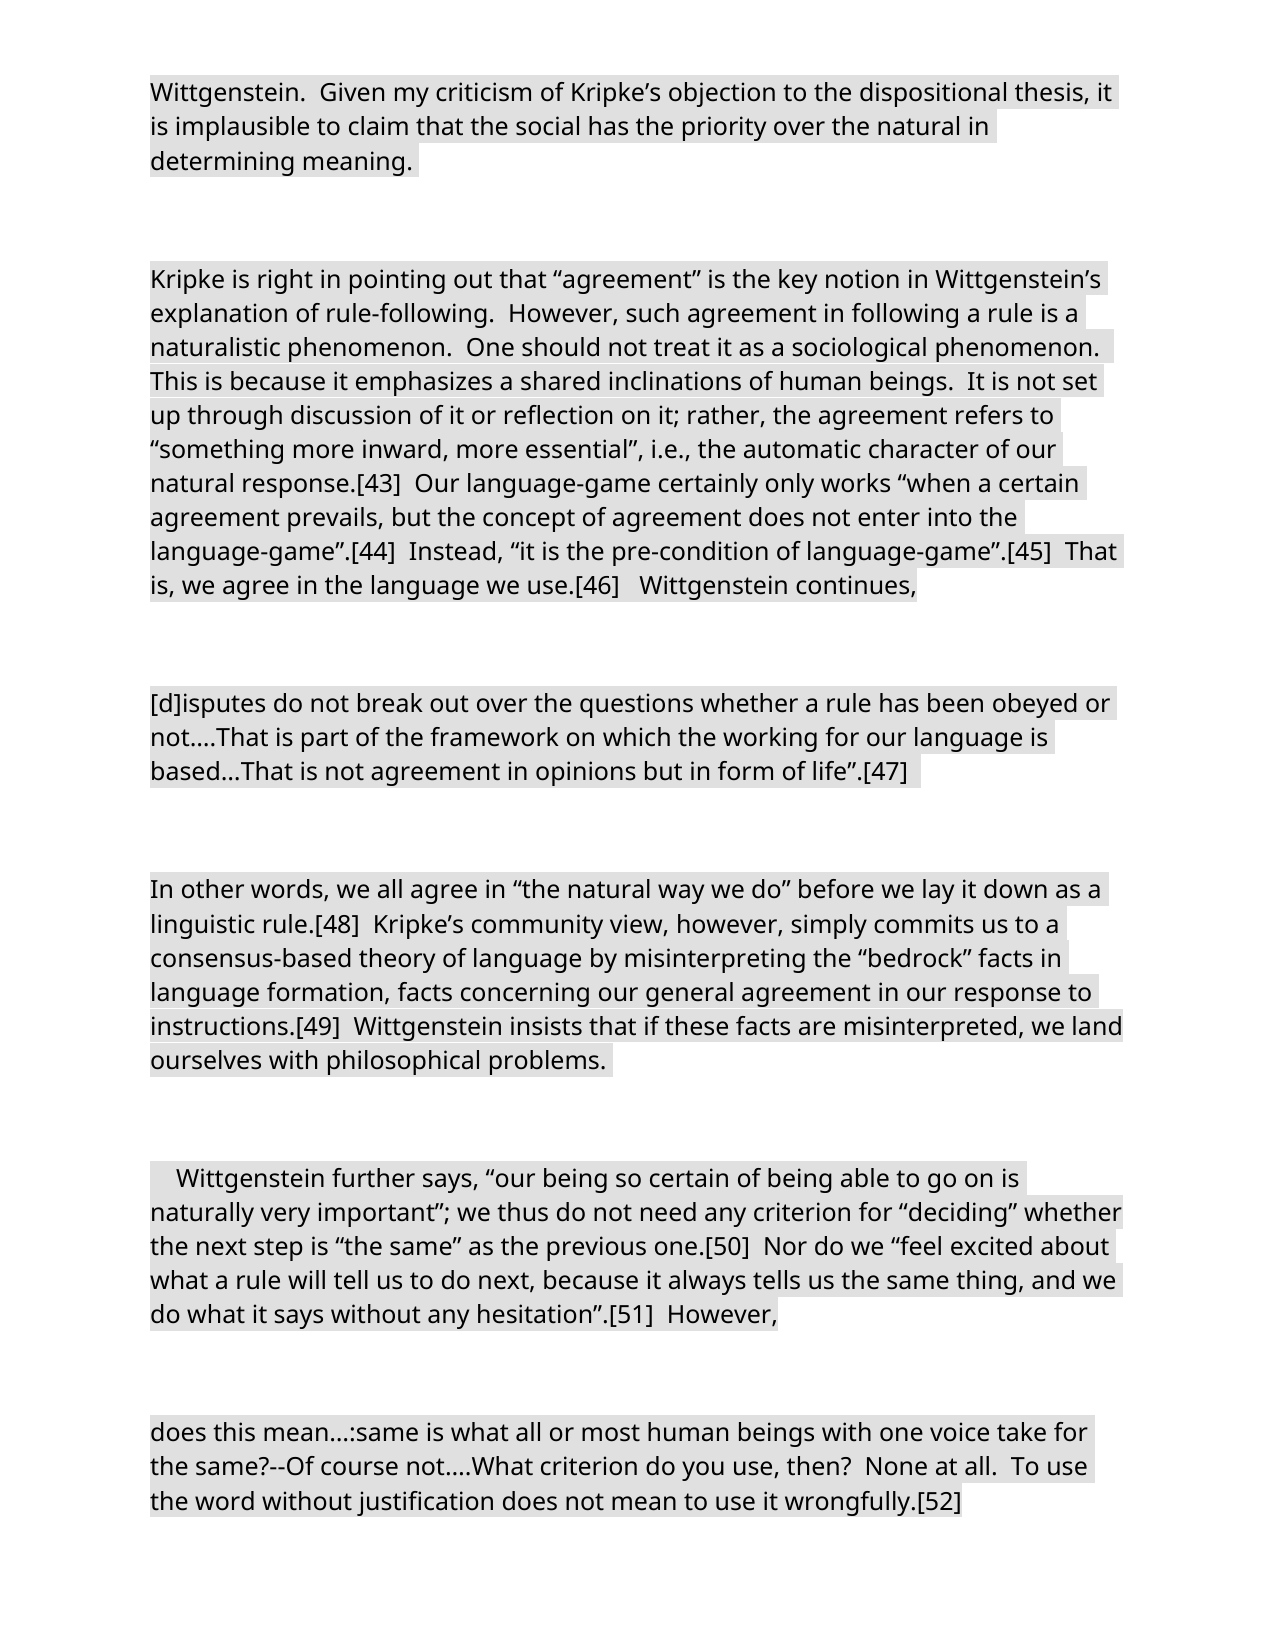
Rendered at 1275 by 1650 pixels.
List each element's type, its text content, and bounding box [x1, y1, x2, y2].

text Kripke is right in pointing out that “agreement” is the key notion in Wittgenstein’s explanation of rule-following. However, such agreement in following a rule is a naturalistic phenomenon. One should not treat it as a sociological phenomenon. This is because it emphasizes a shared inclinations of human beings. It is not set up through discussion of it or reflection on it; rather, the agreement refers to “something more inward, more essential”, i.e., the automatic character of our natural response.[43] Our language-game certainly only works “when a certain agreement prevails, but the concept of agreement does not enter into the language-game”.[44] Instead, “it is the pre-condition of language-game”.[45] That is, we agree in the language we use.[46] Wittgenstein continues, [150, 261, 1125, 602]
text Wittgenstein. Given my criticism of Kripke’s objection to the dispositional thesis, it is implausible to claim that the social has the priority over the natural in determining meaning. [150, 75, 1125, 177]
text [d]isputes do not break out over the questions whether a rule has been obeyed or not….That is part of the framework on which the working for our language is based…That is not agreement in opinions but in form of life”.[47] [150, 686, 1125, 788]
text does this mean…:same is what all or most human beings with one voice take for the same?--Of course not….What criterion do you use, then? None at all. To use the word without justification does not mean to use it wrongfully.[52] [150, 1415, 1125, 1517]
text Wittgenstein further says, “our being so certain of being able to go on is naturally very important”; we thus do not need any criterion for “deciding” whether the next step is “the same” as the previous one.[50] Nor do we “feel excited about what a rule will tell us to do next, because it always tells us the same thing, and we do what it says without any hesitation”.[51] However, [150, 1161, 1125, 1331]
text In other words, we all agree in “the natural way we do” before we lay it down as a linguistic rule.[48] Kripke’s community view, however, simply commits us to a consensus-based theory of language by misinterpreting the “bedrock” facts in language formation, facts concerning our general agreement in our response to instructions.[49] Wittgenstein insists that if these facts are misinterpreted, we land ourselves with philosophical problems. [150, 872, 1125, 1077]
